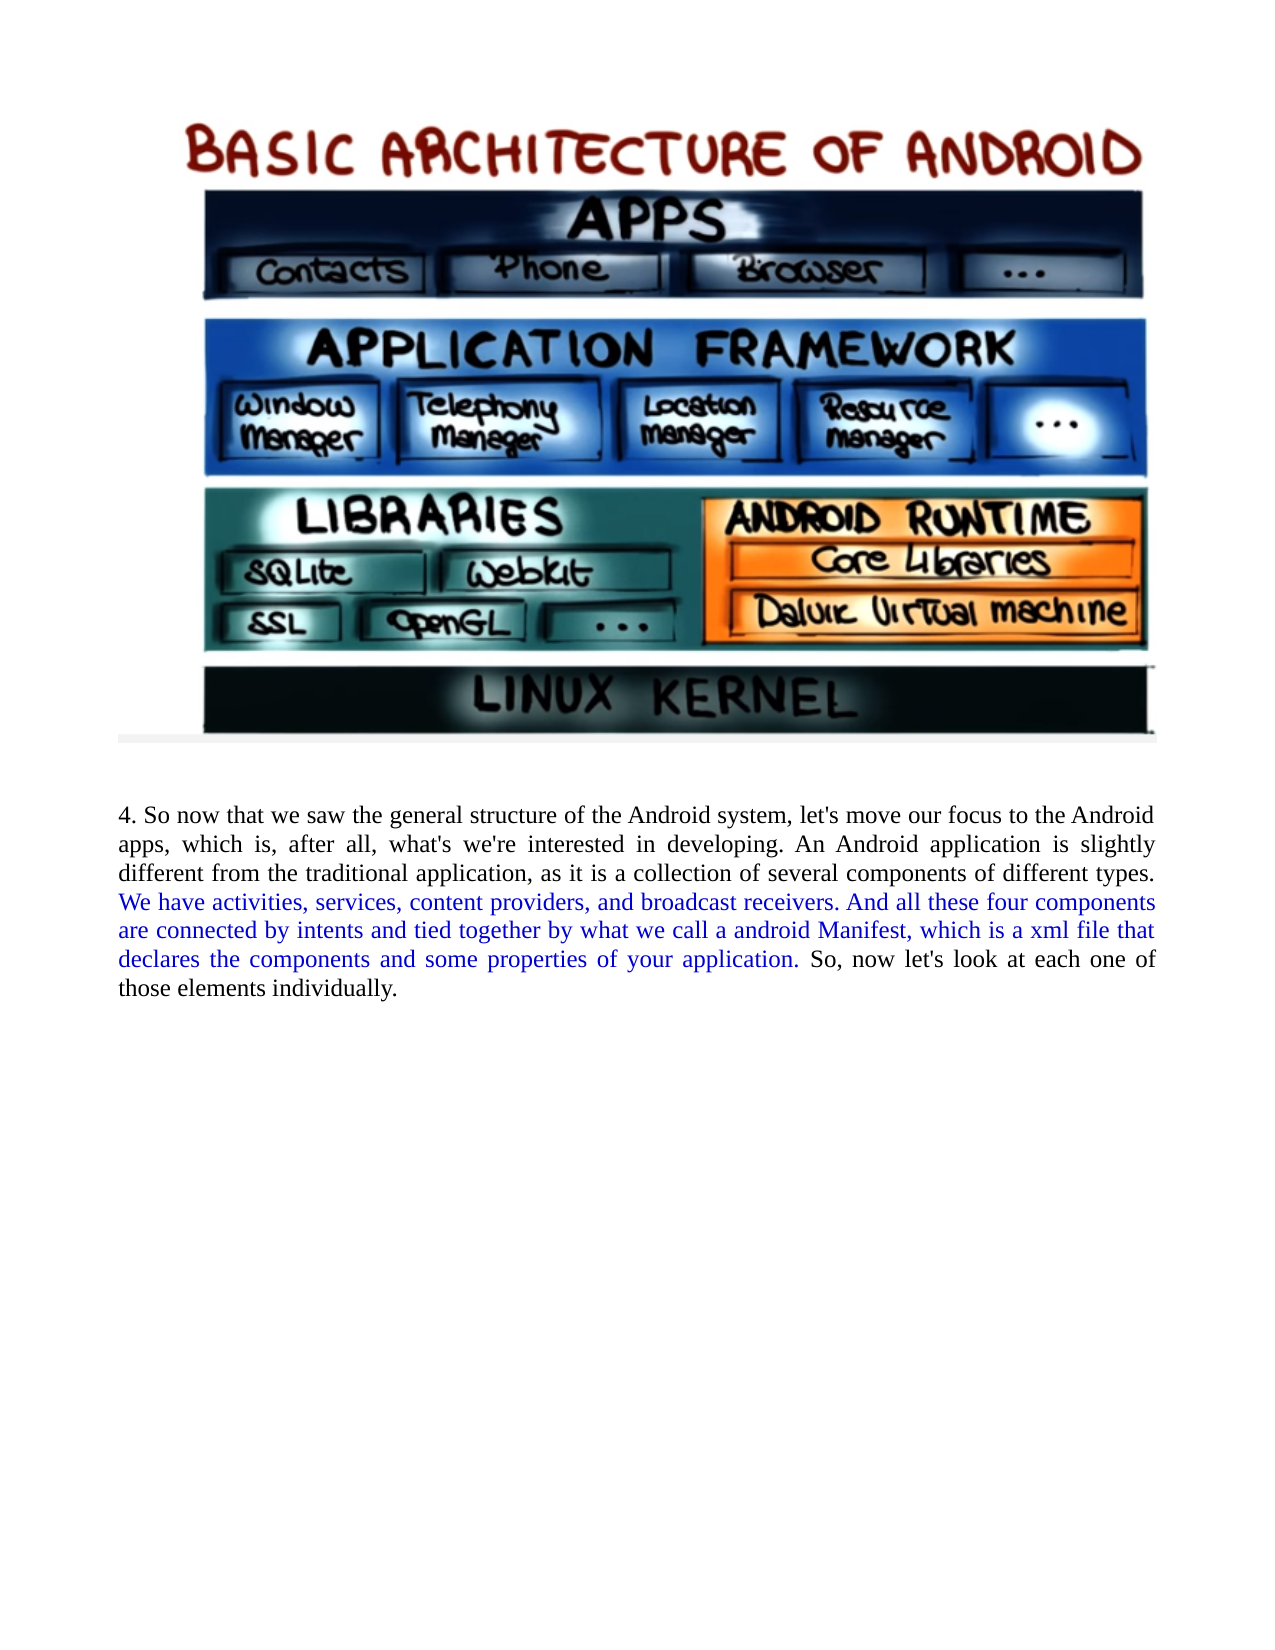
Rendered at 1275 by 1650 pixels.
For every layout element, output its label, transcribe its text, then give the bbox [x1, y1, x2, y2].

picture [118, 118, 1157, 743]
text 4. So now that we saw the general structure of the Android system, let's move our focus to the Android apps, which is, after all, what's we're interested in developing. An Android application is slightly different from the traditional application, as it is a collection of several components of different types. We have activities, services, content providers, and broadcast receivers. And all these four components are connected by intents and tied together by what we call a android Manifest, which is a xml file that declares the components and some properties of your application. So, now let's look at each one of those elements individually. [118, 801, 1157, 1002]
